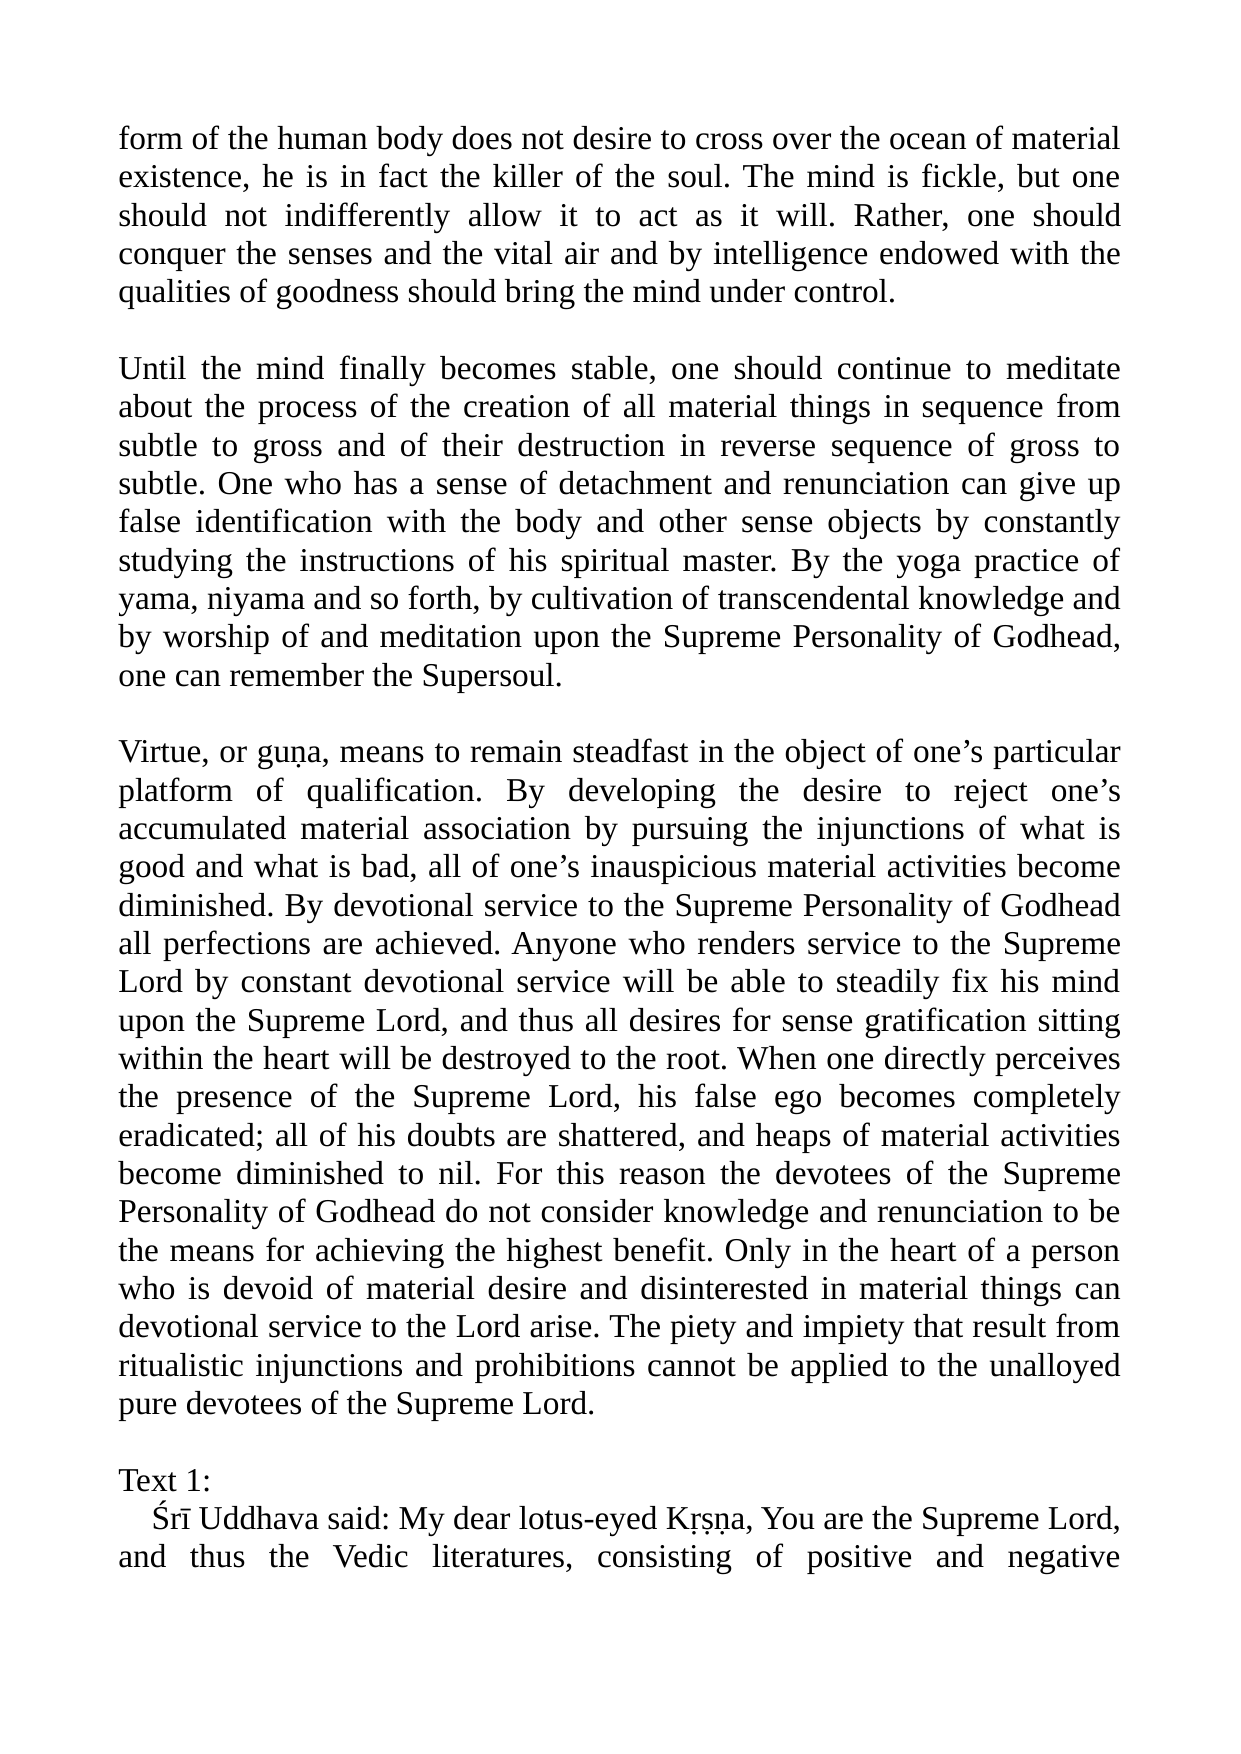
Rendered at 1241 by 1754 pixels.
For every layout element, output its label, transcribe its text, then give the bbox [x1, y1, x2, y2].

text Until the mind finally becomes stable, one should continue to meditate about the process of the creation of all material things in sequence from subtle to gross and of their destruction in reverse sequence of gross to subtle. One who has a sense of detachment and renunciation can give up false identification with the body and other sense objects by constantly studying the instructions of his spiritual master. By the yoga practice of yama, niyama and so forth, by cultivation of transcendental knowledge and by worship of and meditation upon the Supreme Personality of Godhead, one can remember the Supersoul. [118, 348, 1122, 693]
text Virtue, or guṇa, means to remain steadfast in the object of one’s particular platform of qualification. By developing the desire to reject one’s accumulated material association by pursuing the injunctions of what is good and what is bad, all of one’s inauspicious material activities become diminished. By devotional service to the Supreme Personality of Godhead all perfections are achieved. Anyone who renders service to the Supreme Lord by constant devotional service will be able to steadily fix his mind upon the Supreme Lord, and thus all desires for sense gratification sitting within the heart will be destroyed to the root. When one directly perceives the presence of the Supreme Lord, his false ego becomes completely eradicated; all of his doubts are shattered, and heaps of material activities become diminished to nil. For this reason the devotees of the Supreme Personality of Godhead do not consider knowledge and renunciation to be the means for achieving the highest benefit. Only in the heart of a person who is devoid of material desire and disinterested in material things can devotional service to the Lord arise. The piety and impiety that result from ritualistic injunctions and prohibitions cannot be applied to the unalloyed pure devotees of the Supreme Lord. [118, 731, 1122, 1421]
text form of the human body does not desire to cross over the ocean of material existence, he is in fact the killer of the soul. The mind is fickle, but one should not indifferently allow it to act as it will. Rather, one should conquer the senses and the vital air and by intelligence endowed with the qualities of goodness should bring the mind under control. [118, 118, 1122, 310]
text Text 1: [118, 1460, 1122, 1498]
text Śrī Uddhava said: My dear lotus-eyed Kṛṣṇa, You are the Supreme Lord, and thus the Vedic literatures, consisting of positive and negative [118, 1498, 1122, 1575]
